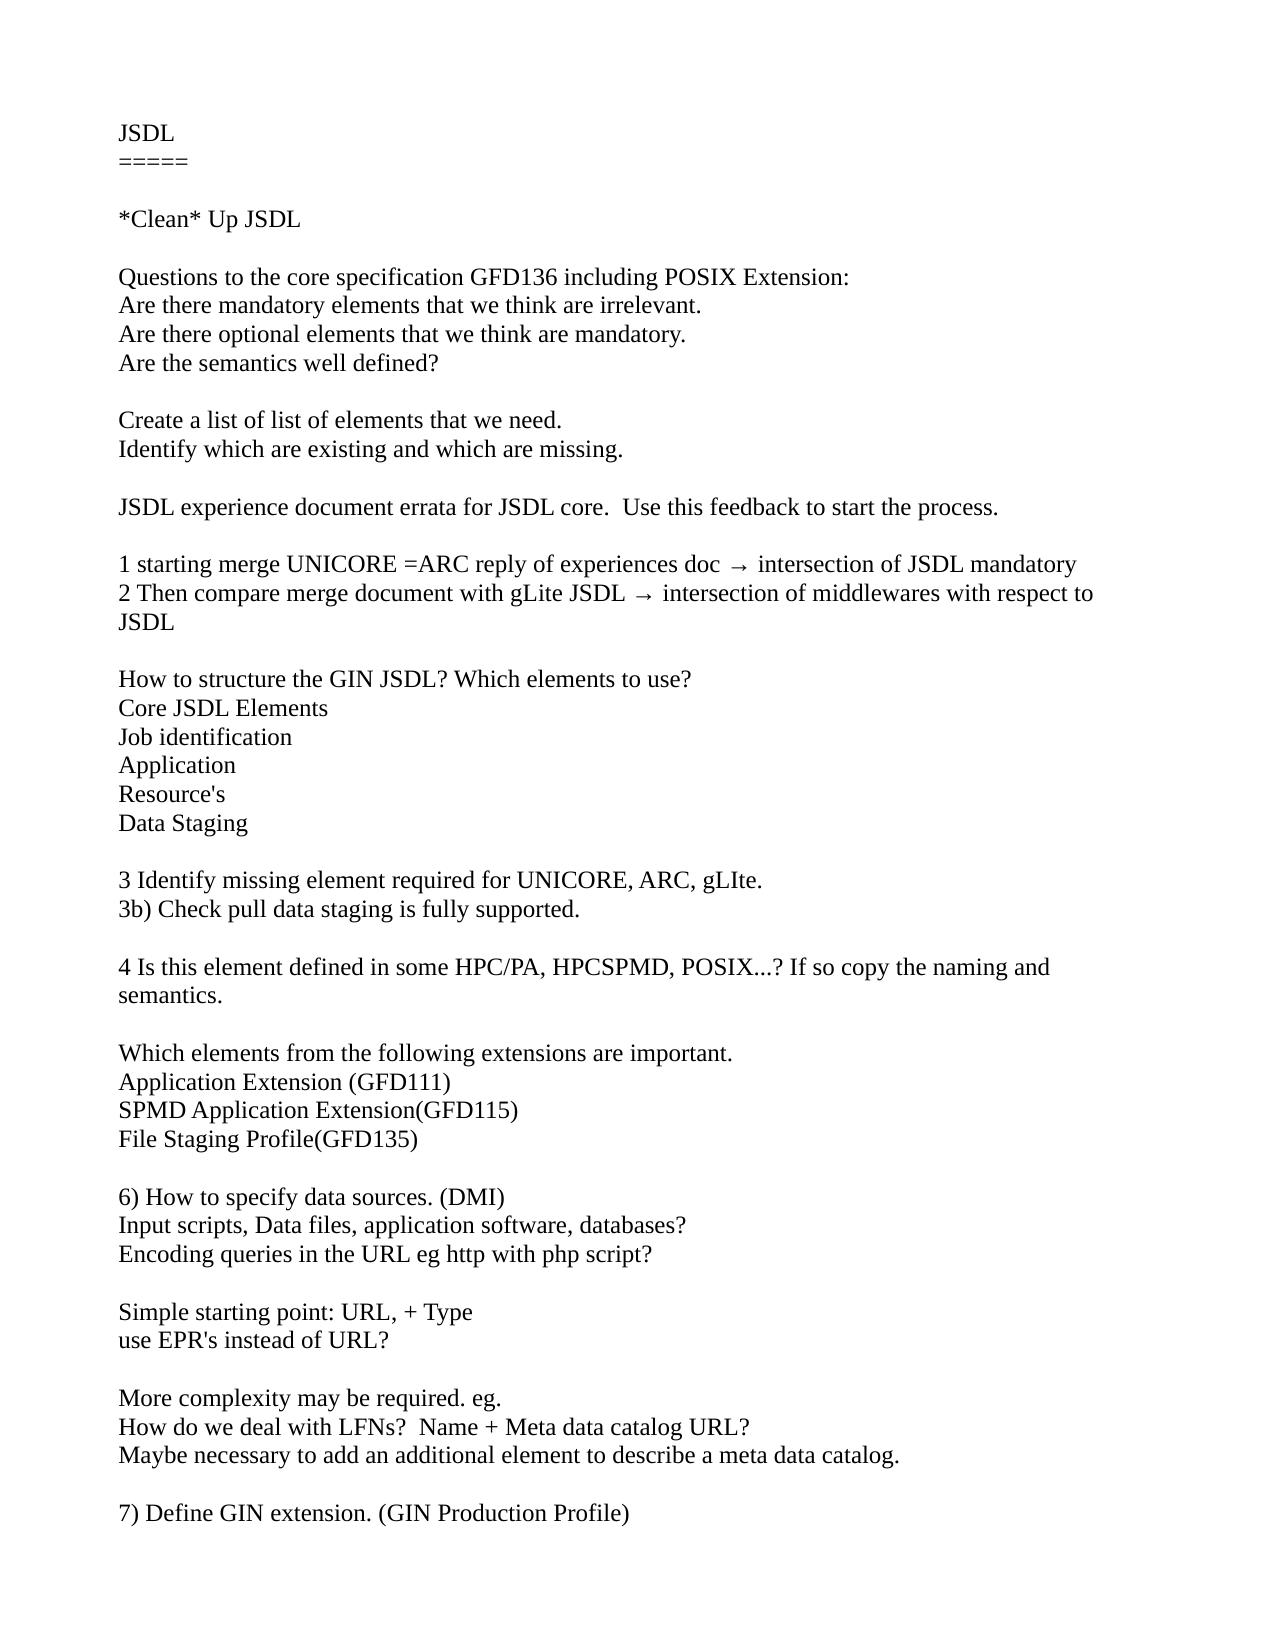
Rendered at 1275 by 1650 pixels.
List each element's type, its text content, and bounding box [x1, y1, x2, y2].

text 3 Identify missing element required for UNICORE, ARC, gLIte. [118, 866, 1157, 894]
text Which elements from the following extensions are important. [118, 1038, 1157, 1067]
text Are there optional elements that we think are mandatory. [118, 319, 1157, 348]
text 6) How to specify data sources. (DMI) [118, 1182, 1157, 1211]
text Application Extension (GFD111) [118, 1067, 1157, 1096]
text Data Staging [118, 808, 1157, 837]
text Input scripts, Data files, application software, databases? [118, 1211, 1157, 1239]
text 1 starting merge UNICORE =ARC reply of experiences doc → intersection of JSDL mandatory [118, 549, 1157, 578]
text Are there mandatory elements that we think are irrelevant. [118, 291, 1157, 319]
text Core JSDL Elements [118, 693, 1157, 722]
text Encoding queries in the URL eg http with php script? [118, 1239, 1157, 1268]
text Application [118, 751, 1157, 779]
text Simple starting point: URL, + Type [118, 1297, 1157, 1326]
text Identify which are existing and which are missing. [118, 434, 1157, 463]
text Job identification [118, 722, 1157, 751]
text Are the semantics well defined? [118, 348, 1157, 377]
text Resource's [118, 779, 1157, 808]
text Maybe necessary to add an additional element to describe a meta data catalog. [118, 1441, 1157, 1469]
text How do we deal with LFNs? Name + Meta data catalog URL? [118, 1412, 1157, 1441]
text Create a list of list of elements that we need. [118, 406, 1157, 434]
text use EPR's instead of URL? [118, 1326, 1157, 1354]
text How to structure the GIN JSDL? Which elements to use? [118, 664, 1157, 693]
text JSDL experience document errata for JSDL core. Use this feedback to start the process. [118, 492, 1157, 521]
text 7) Define GIN extension. (GIN Production Profile) [118, 1498, 1157, 1527]
text File Staging Profile(GFD135) [118, 1124, 1157, 1153]
text 4 Is this element defined in some HPC/PA, HPCSPMD, POSIX...? If so copy the naming and semantics. [118, 952, 1157, 1009]
text JSDL ===== [118, 118, 1157, 204]
text 3b) Check pull data staging is fully supported. [118, 894, 1157, 923]
text More complexity may be required. eg. [118, 1383, 1157, 1412]
text SPMD Application Extension(GFD115) [118, 1096, 1157, 1124]
text Questions to the core specification GFD136 including POSIX Extension: [118, 262, 1157, 291]
text 2 Then compare merge document with gLite JSDL → intersection of middlewares with respect to JSDL [118, 578, 1157, 636]
text *Clean* Up JSDL [118, 204, 1157, 233]
